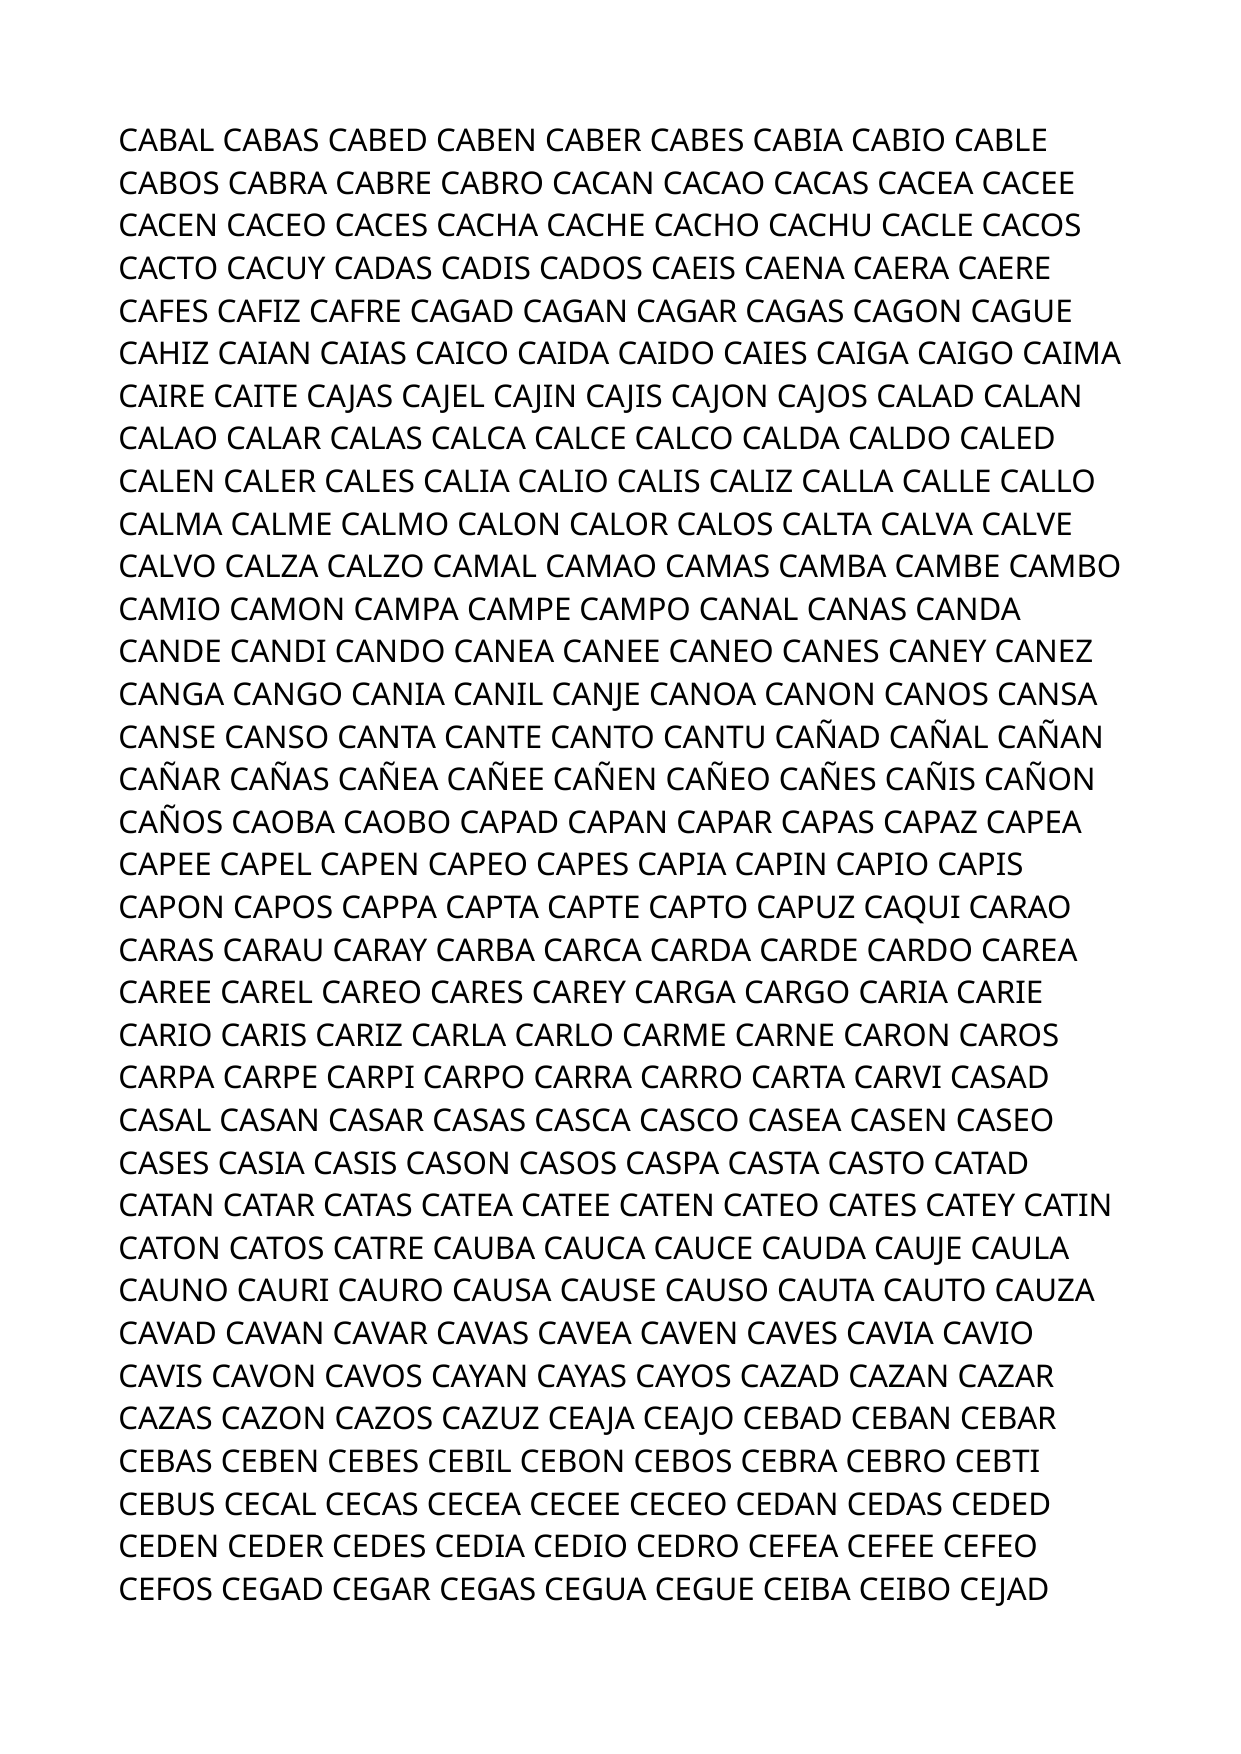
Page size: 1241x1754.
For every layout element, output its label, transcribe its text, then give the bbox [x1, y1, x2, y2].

text CABAL CABAS CABED CABEN CABER CABES CABIA CABIO CABLE CABOS CABRA CABRE CABRO CACAN CACAO CACAS CACEA CACEE CACEN CACEO CACES CACHA CACHE CACHO CACHU CACLE CACOS CACTO CACUY CADAS CADIS CADOS CAEIS CAENA CAERA CAERE CAFES CAFIZ CAFRE CAGAD CAGAN CAGAR CAGAS CAGON CAGUE CAHIZ CAIAN CAIAS CAICO CAIDA CAIDO CAIES CAIGA CAIGO CAIMA CAIRE CAITE CAJAS CAJEL CAJIN CAJIS CAJON CAJOS CALAD CALAN CALAO CALAR CALAS CALCA CALCE CALCO CALDA CALDO CALED CALEN CALER CALES CALIA CALIO CALIS CALIZ CALLA CALLE CALLO CALMA CALME CALMO CALON CALOR CALOS CALTA CALVA CALVE CALVO CALZA CALZO CAMAL CAMAO CAMAS CAMBA CAMBE CAMBO CAMIO CAMON CAMPA CAMPE CAMPO CANAL CANAS CANDA CANDE CANDI CANDO CANEA CANEE CANEO CANES CANEY CANEZ CANGA CANGO CANIA CANIL CANJE CANOA CANON CANOS CANSA CANSE CANSO CANTA CANTE CANTO CANTU CAÑAD CAÑAL CAÑAN CAÑAR CAÑAS CAÑEA CAÑEE CAÑEN CAÑEO CAÑES CAÑIS CAÑON CAÑOS CAOBA CAOBO CAPAD CAPAN CAPAR CAPAS CAPAZ CAPEA CAPEE CAPEL CAPEN CAPEO CAPES CAPIA CAPIN CAPIO CAPIS CAPON CAPOS CAPPA CAPTA CAPTE CAPTO CAPUZ CAQUI CARAO CARAS CARAU CARAY CARBA CARCA CARDA CARDE CARDO CAREA CAREE CAREL CAREO CARES CAREY CARGA CARGO CARIA CARIE CARIO CARIS CARIZ CARLA CARLO CARME CARNE CARON CAROS CARPA CARPE CARPI CARPO CARRA CARRO CARTA CARVI CASAD CASAL CASAN CASAR CASAS CASCA CASCO CASEA CASEN CASEO CASES CASIA CASIS CASON CASOS CASPA CASTA CASTO CATAD CATAN CATAR CATAS CATEA CATEE CATEN CATEO CATES CATEY CATIN CATON CATOS CATRE CAUBA CAUCA CAUCE CAUDA CAUJE CAULA CAUNO CAURI CAURO CAUSA CAUSE CAUSO CAUTA CAUTO CAUZA CAVAD CAVAN CAVAR CAVAS CAVEA CAVEN CAVES CAVIA CAVIO CAVIS CAVON CAVOS CAYAN CAYAS CAYOS CAZAD CAZAN CAZAR CAZAS CAZON CAZOS CAZUZ CEAJA CEAJO CEBAD CEBAN CEBAR CEBAS CEBEN CEBES CEBIL CEBON CEBOS CEBRA CEBRO CEBTI CEBUS CECAL CECAS CECEA CECEE CECEO CEDAN CEDAS CEDED CEDEN CEDER CEDES CEDIA CEDIO CEDRO CEFEA CEFEE CEFEO CEFOS CEGAD CEGAR CEGAS CEGUA CEGUE CEIBA CEIBO CEJAD [118, 118, 1122, 1609]
